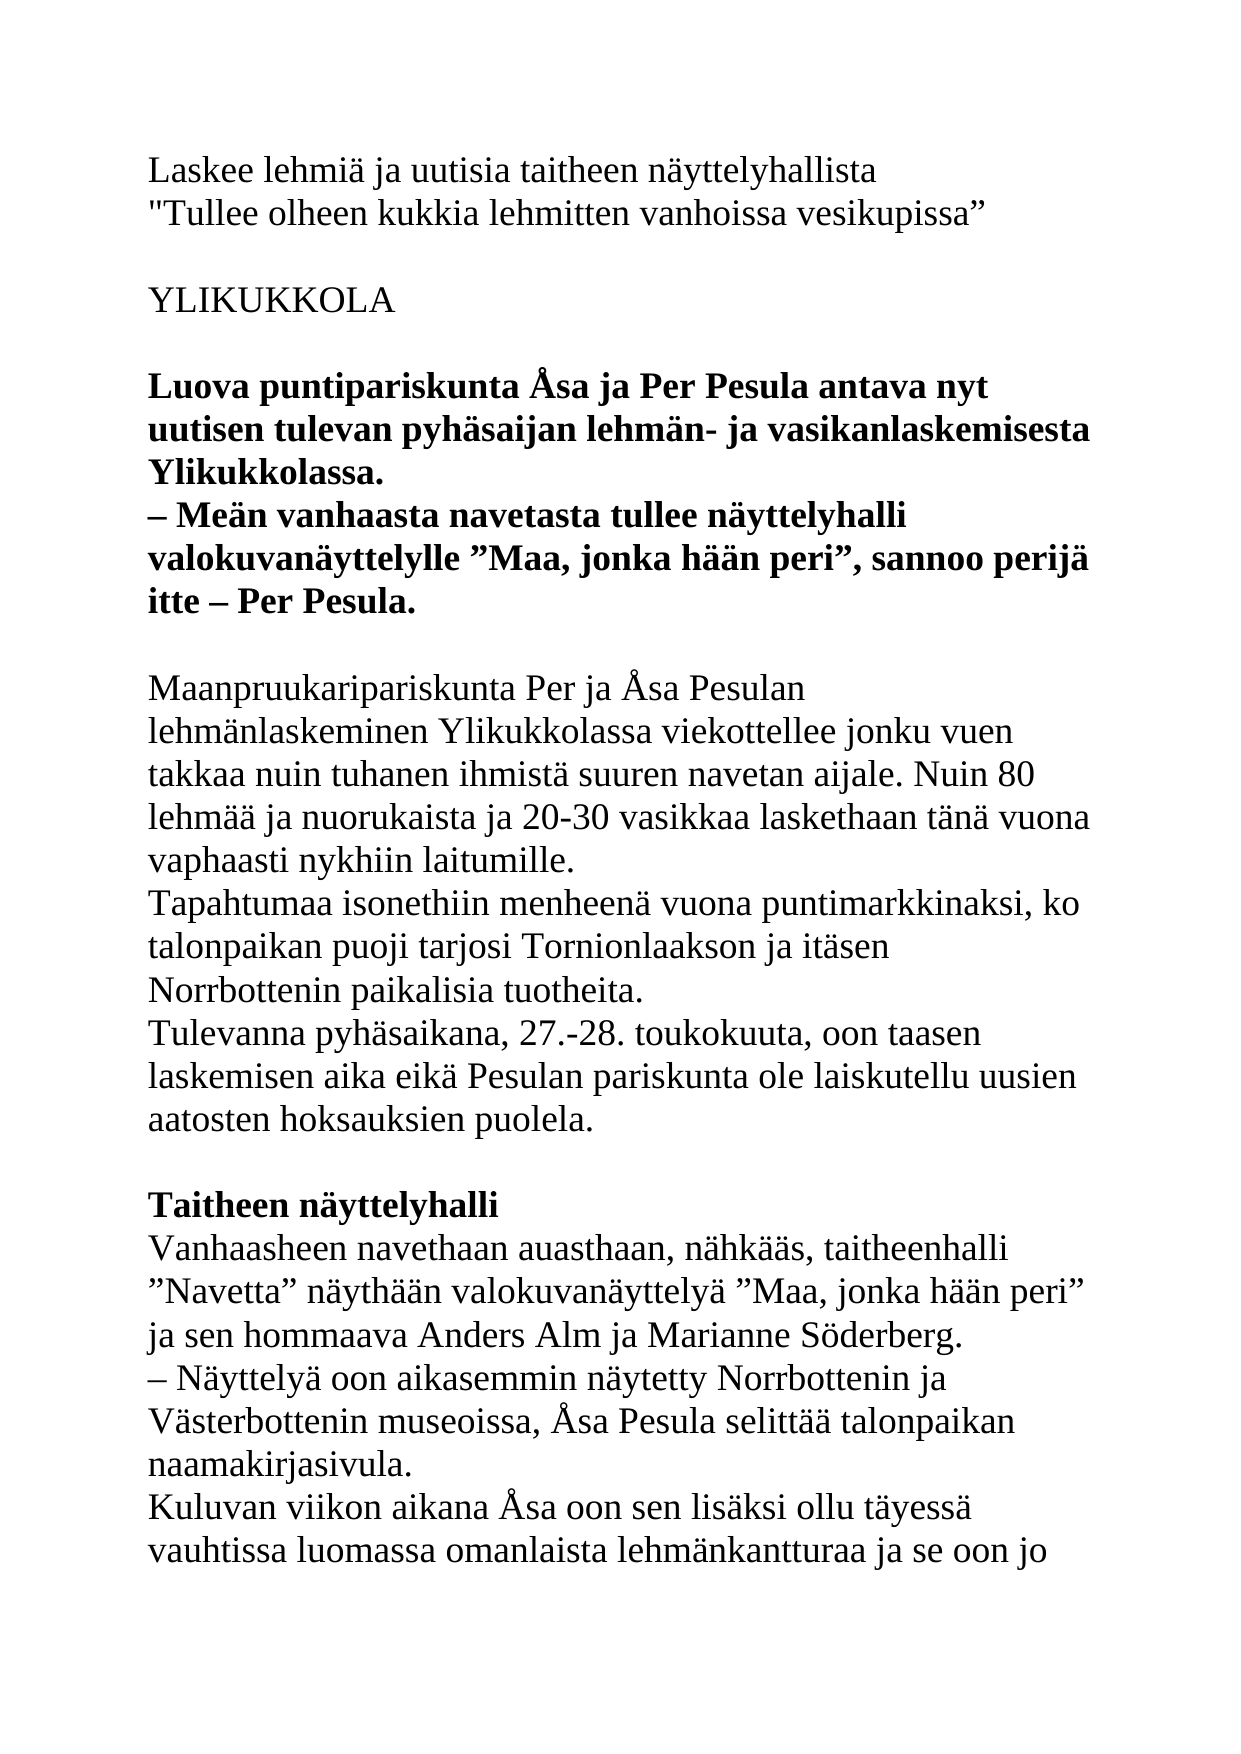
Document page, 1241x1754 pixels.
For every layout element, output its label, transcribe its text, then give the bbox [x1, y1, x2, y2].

text – Meän vanhaasta navetasta tullee näyttelyhalli valokuvanäyttelylle ”Maa, jonka hään peri”, sannoo perijä itte – Per Pesula. [148, 493, 1093, 622]
text Kuluvan viikon aikana Åsa oon sen lisäksi ollu täyessä vauhtissa luomassa omanlaista lehmänkantturaa ja se oon jo [148, 1484, 1093, 1571]
text Laskee lehmiä ja uutisia taitheen näyttelyhallista [148, 148, 1093, 191]
text "Tullee olheen kukkia lehmitten vanhoissa vesikupissa” [148, 191, 1093, 234]
text Vanhaasheen navethaan auasthaan, nähkääs, taitheenhalli ”Navetta” näythään valokuvanäyttelyä ”Maa, jonka hään peri” ja sen hommaava Anders Alm ja Marianne Söderberg. [148, 1226, 1093, 1355]
text Luova puntipariskunta Åsa ja Per Pesula antava nyt uutisen tulevan pyhäsaijan lehmän- ja vasikanlaskemisesta Ylikukkolassa. [148, 363, 1093, 493]
text Maanpruukaripariskunta Per ja Åsa Pesulan lehmänlaskeminen Ylikukkolassa viekottellee jonku vuen takkaa nuin tuhanen ihmistä suuren navetan aijale. Nuin 80 lehmää ja nuorukaista ja 20-30 vasikkaa laskethaan tänä vuona vaphaasti nykhiin laitumille. [148, 665, 1093, 881]
text – Näyttelyä oon aikasemmin näytetty Norrbottenin ja Västerbottenin museoissa, Åsa Pesula selittää talonpaikan naamakirjasivula. [148, 1355, 1093, 1484]
text YLIKUKKOLA [148, 277, 1093, 320]
text Tapahtumaa isonethiin menheenä vuona puntimarkkinaksi, ko talonpaikan puoji tarjosi Tornionlaakson ja itäsen Norrbottenin paikalisia tuotheita. [148, 881, 1093, 1010]
text Taitheen näyttelyhalli [148, 1183, 1093, 1226]
text Tulevanna pyhäsaikana, 27.-28. toukokuuta, oon taasen laskemisen aika eikä Pesulan pariskunta ole laiskutellu uusien aatosten hoksauksien puolela. [148, 1010, 1093, 1139]
